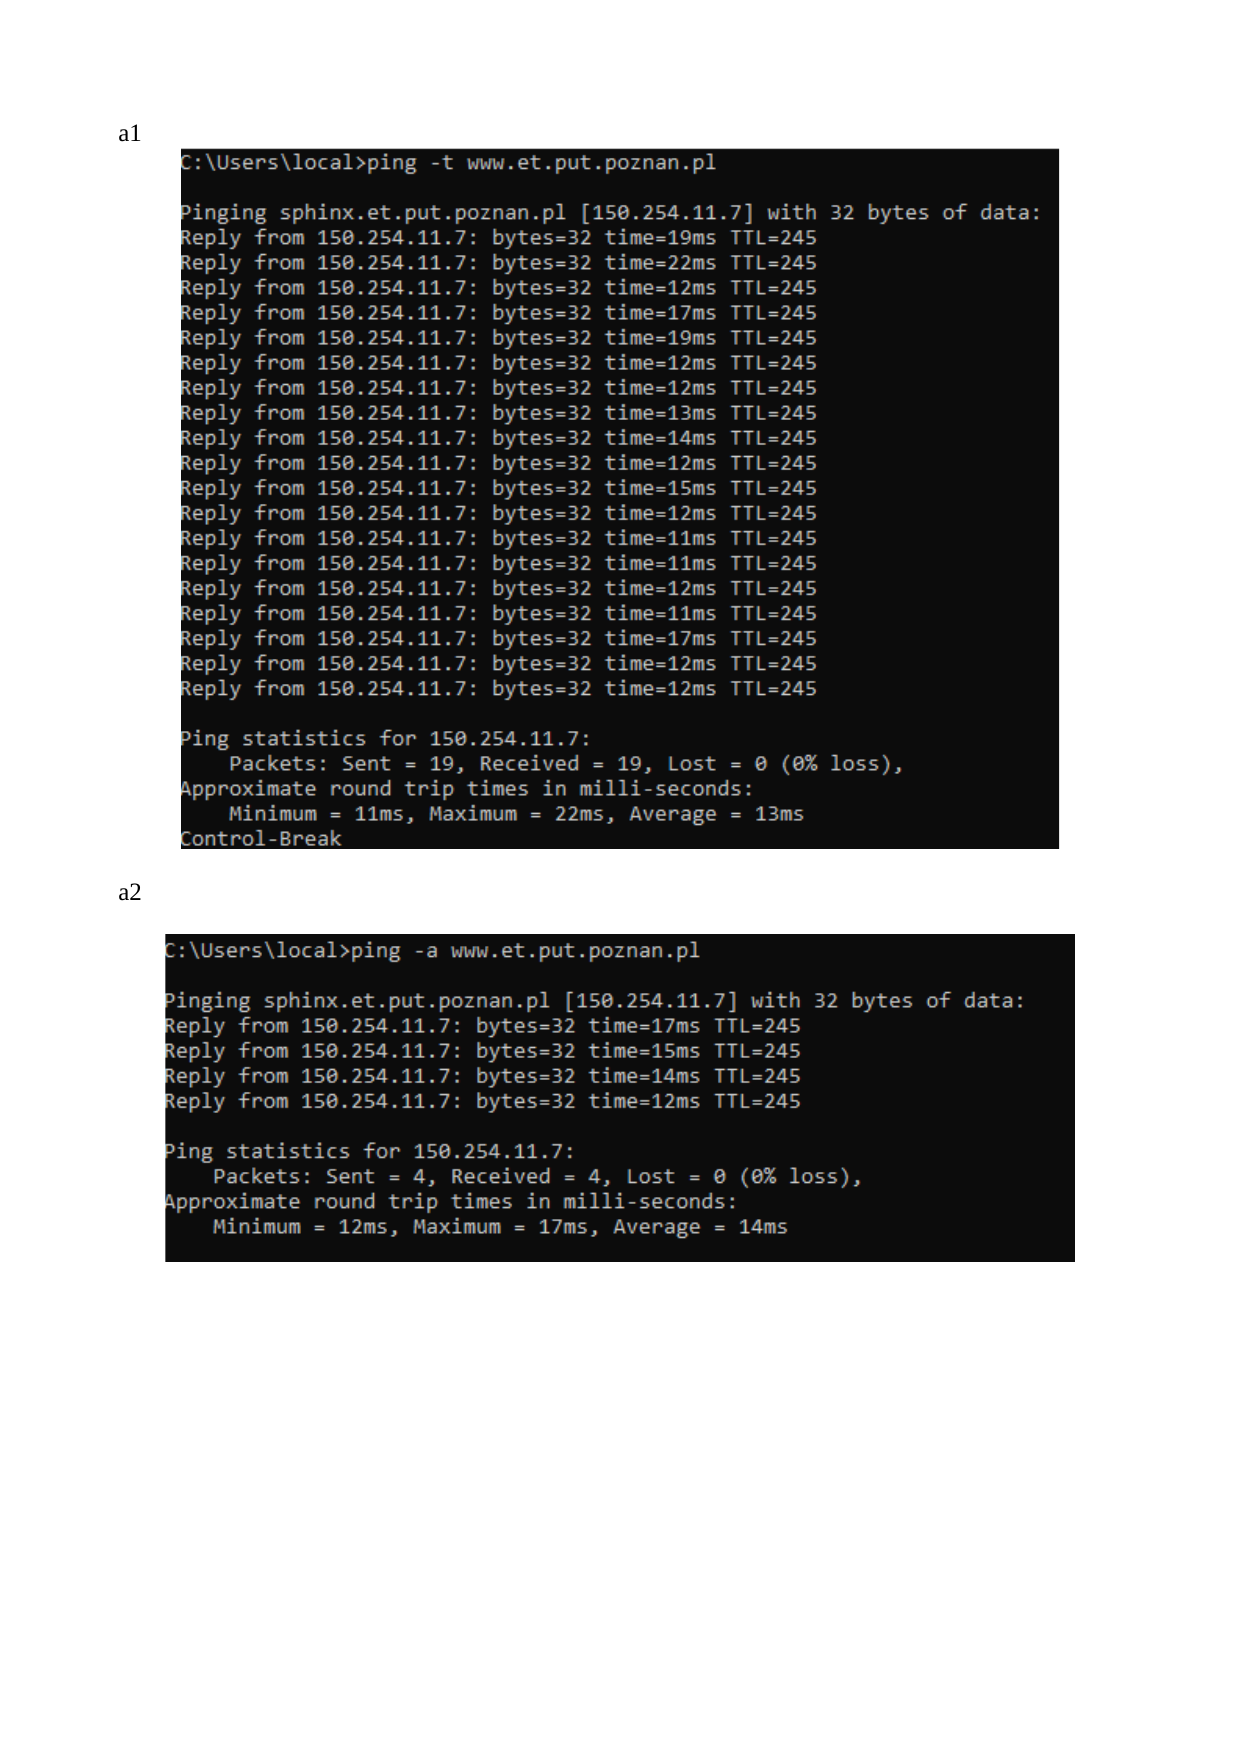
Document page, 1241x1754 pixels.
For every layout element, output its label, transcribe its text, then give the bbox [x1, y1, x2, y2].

text a2 [118, 877, 1122, 906]
picture [181, 146, 1060, 849]
text a1 [118, 118, 1122, 147]
picture [165, 934, 1075, 1262]
